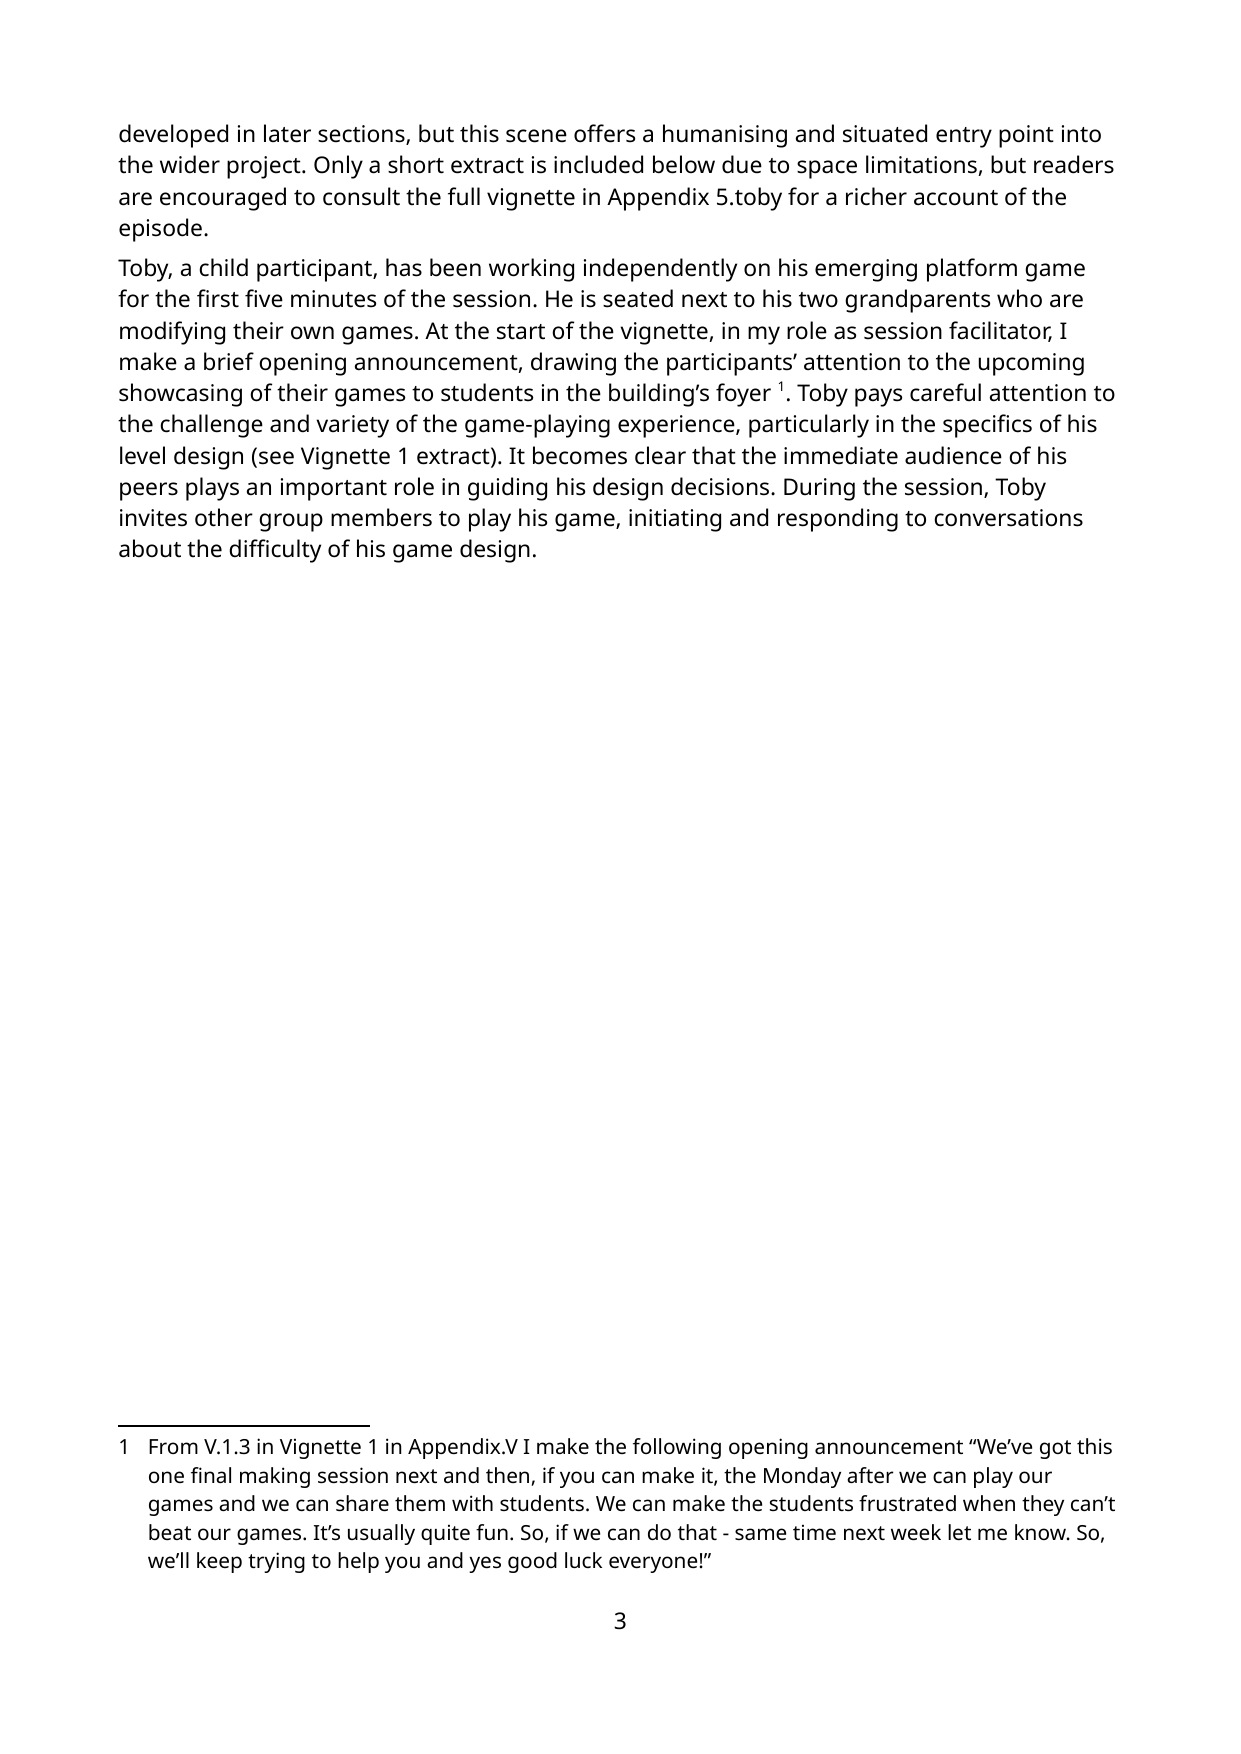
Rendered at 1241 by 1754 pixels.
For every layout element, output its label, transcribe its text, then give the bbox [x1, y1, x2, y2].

text Toby, a child participant, has been working independently on his emerging platform game for the first five minutes of the session. He is seated next to his two grandparents who are modifying their own games. At the start of the vignette, in my role as session facilitator, I make a brief opening announcement, drawing the participants’ attention to the upcoming showcasing of their games to students in the building’s foyer . Toby pays careful attention to the challenge and variety of the game-playing experience, particularly in the specifics of his level design (see Vignette 1 extract). It becomes clear that the immediate audience of his peers plays an important role in guiding his design decisions. During the session, Toby invites other group members to play his game, initiating and responding to conversations about the difficulty of his game design. [118, 252, 1122, 564]
text From V.1.3 in Vignette 1 in Appendix.V I make the following opening announcement “We’ve got this one final making session next and then, if you can make it, the Monday after we can play our games and we can share them with students. We can make the students frustrated when they can’t beat our games. It’s usually quite fun. So, if we can do that - same time next week let me know. So, we’ll keep trying to help you and yes good luck everyone!” [118, 1432, 1122, 1574]
text developed in later sections, but this scene offers a humanising and situated entry point into the wider project. Only a short extract is included below due to space limitations, but readers are encouraged to consult the full vignette in Appendix 5.toby for a richer account of the episode. [118, 118, 1122, 243]
